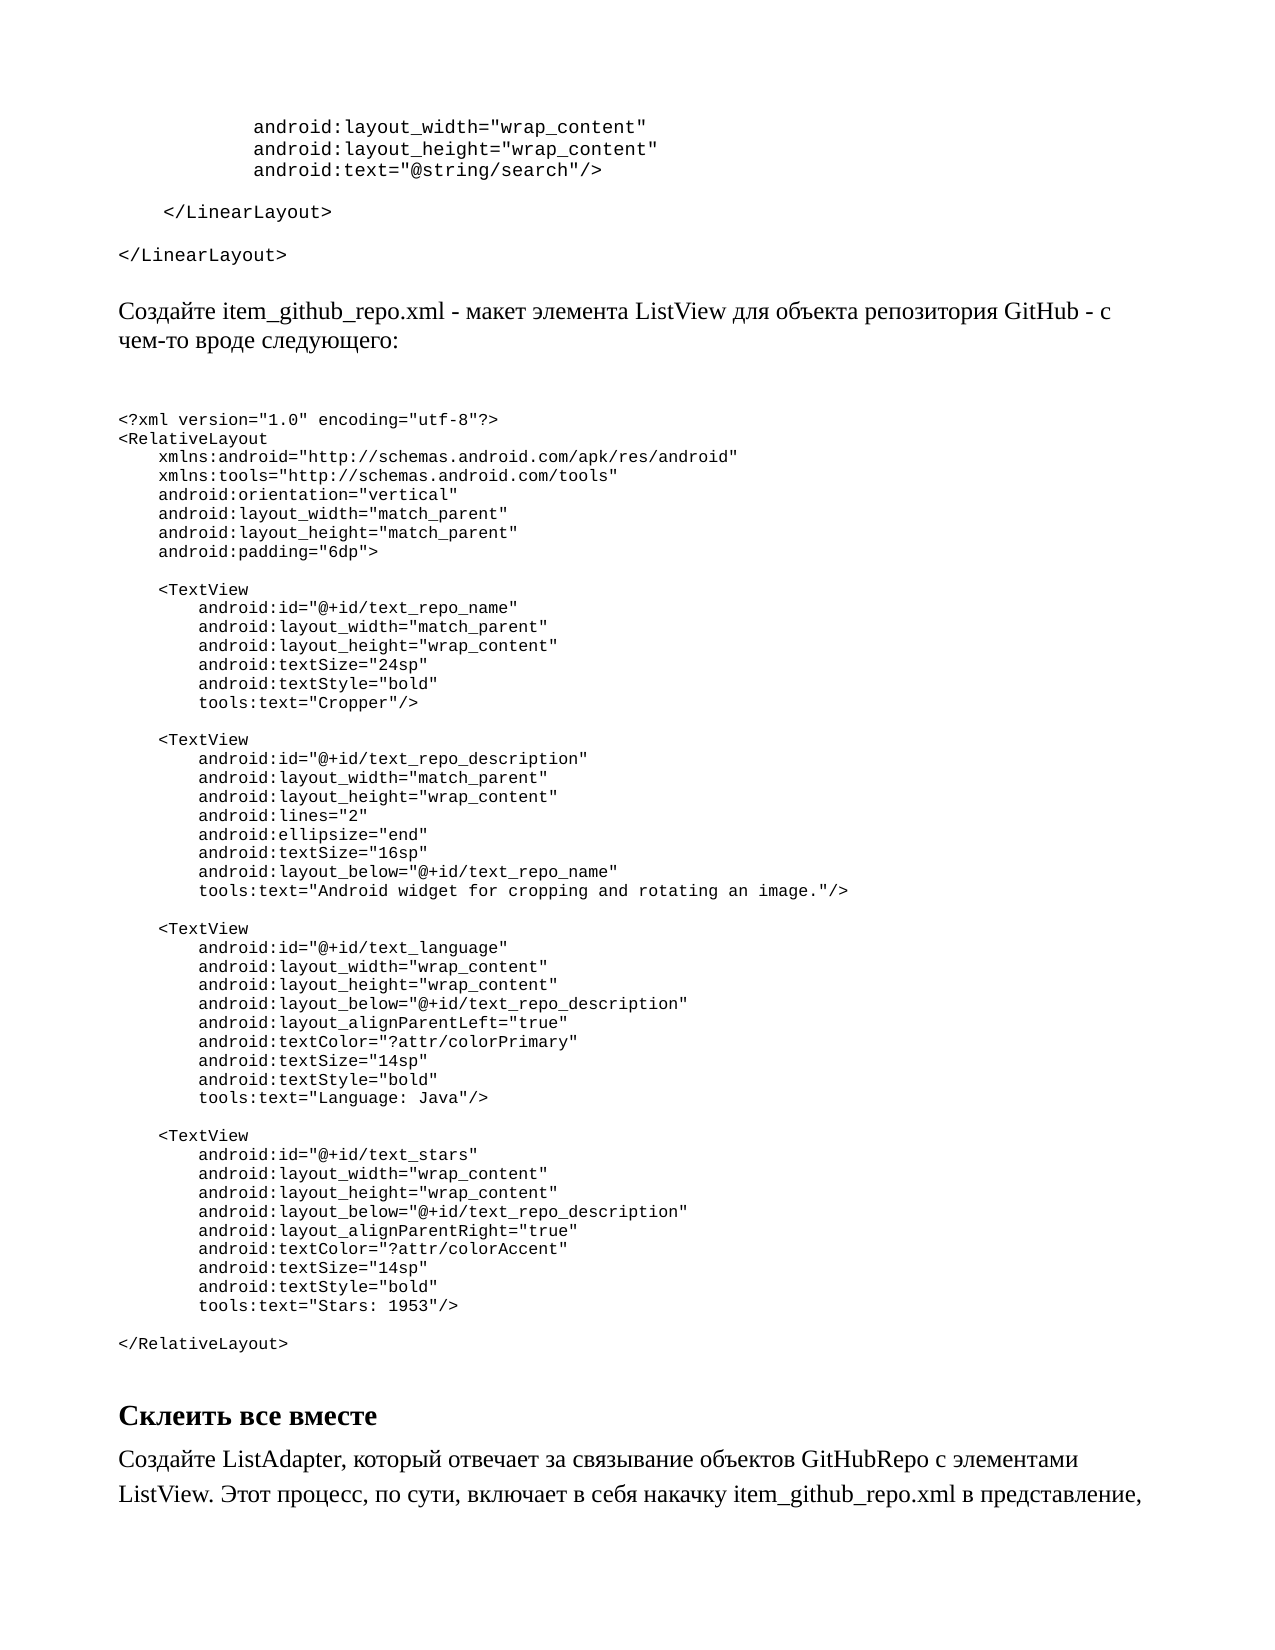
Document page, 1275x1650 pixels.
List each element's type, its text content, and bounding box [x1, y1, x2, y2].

text android:layout_width="match_parent" [118, 506, 1157, 524]
text <TextView [118, 920, 1157, 939]
text android:padding="6dp"> [118, 543, 1157, 562]
text android:layout_width="wrap_content" [118, 118, 1157, 139]
text <TextView [118, 1128, 1157, 1147]
text android:layout_width="wrap_content" [118, 958, 1157, 977]
text android:layout_width="match_parent" [118, 769, 1157, 788]
text android:textSize="16sp" [118, 845, 1157, 864]
text android:layout_height="wrap_content" [118, 1184, 1157, 1203]
text android:layout_alignParentRight="true" [118, 1222, 1157, 1241]
text android:id="@+id/text_language" [118, 939, 1157, 958]
text android:layout_width="match_parent" [118, 619, 1157, 638]
text Создайте ListAdapter, который отвечает за связывание объектов GitHubRepo с элементами ListView. Этот процесс, по сути, включает в себя накачку item_github_repo.xml в представление, [118, 1444, 1157, 1507]
text android:id="@+id/text_stars" [118, 1147, 1157, 1166]
text android:layout_below="@+id/text_repo_description" [118, 996, 1157, 1015]
text android:textStyle="bold" [118, 1071, 1157, 1090]
text android:id="@+id/text_repo_description" [118, 751, 1157, 769]
text tools:text="Stars: 1953"/> [118, 1297, 1157, 1316]
text android:layout_below="@+id/text_repo_name" [118, 864, 1157, 883]
text android:layout_height="wrap_content" [118, 788, 1157, 807]
text android:layout_height="wrap_content" [118, 638, 1157, 656]
text android:layout_height="match_parent" [118, 524, 1157, 543]
text android:text="@string/search"/> [118, 161, 1157, 182]
text android:layout_alignParentLeft="true" [118, 1015, 1157, 1033]
text xmlns:android="http://schemas.android.com/apk/res/android" [118, 449, 1157, 468]
text android:layout_width="wrap_content" [118, 1166, 1157, 1184]
text android:textStyle="bold" [118, 675, 1157, 694]
text <RelativeLayout [118, 430, 1157, 449]
text <TextView [118, 732, 1157, 751]
text <?xml version="1.0" encoding="utf-8"?> [118, 411, 1157, 430]
text tools:text="Language: Java"/> [118, 1090, 1157, 1109]
text </LinearLayout> [118, 246, 1157, 267]
text </RelativeLayout> [118, 1335, 1157, 1354]
text android:layout_below="@+id/text_repo_description" [118, 1203, 1157, 1222]
text android:textColor="?attr/colorPrimary" [118, 1033, 1157, 1052]
text android:textColor="?attr/colorAccent" [118, 1241, 1157, 1260]
text android:textStyle="bold" [118, 1279, 1157, 1297]
text </LinearLayout> [118, 203, 1157, 224]
text android:textSize="14sp" [118, 1260, 1157, 1279]
text <TextView [118, 581, 1157, 600]
text android:orientation="vertical" [118, 487, 1157, 506]
text android:textSize="14sp" [118, 1052, 1157, 1071]
text tools:text="Cropper"/> [118, 694, 1157, 713]
text android:ellipsize="end" [118, 826, 1157, 845]
text android:textSize="24sp" [118, 656, 1157, 675]
text android:lines="2" [118, 807, 1157, 826]
text xmlns:tools="http://schemas.android.com/tools" [118, 468, 1157, 487]
text tools:text="Android widget for cropping and rotating an image."/> [118, 883, 1157, 902]
text android:layout_height="wrap_content" [118, 977, 1157, 996]
text Создайте item_github_repo.xml - макет элемента ListView для объекта репозитория GitHub - с чем-то вроде следующего: [118, 296, 1157, 354]
text android:layout_height="wrap_content" [118, 139, 1157, 161]
text android:id="@+id/text_repo_name" [118, 600, 1157, 619]
subtitle Склеить все вместе [118, 1398, 1157, 1432]
